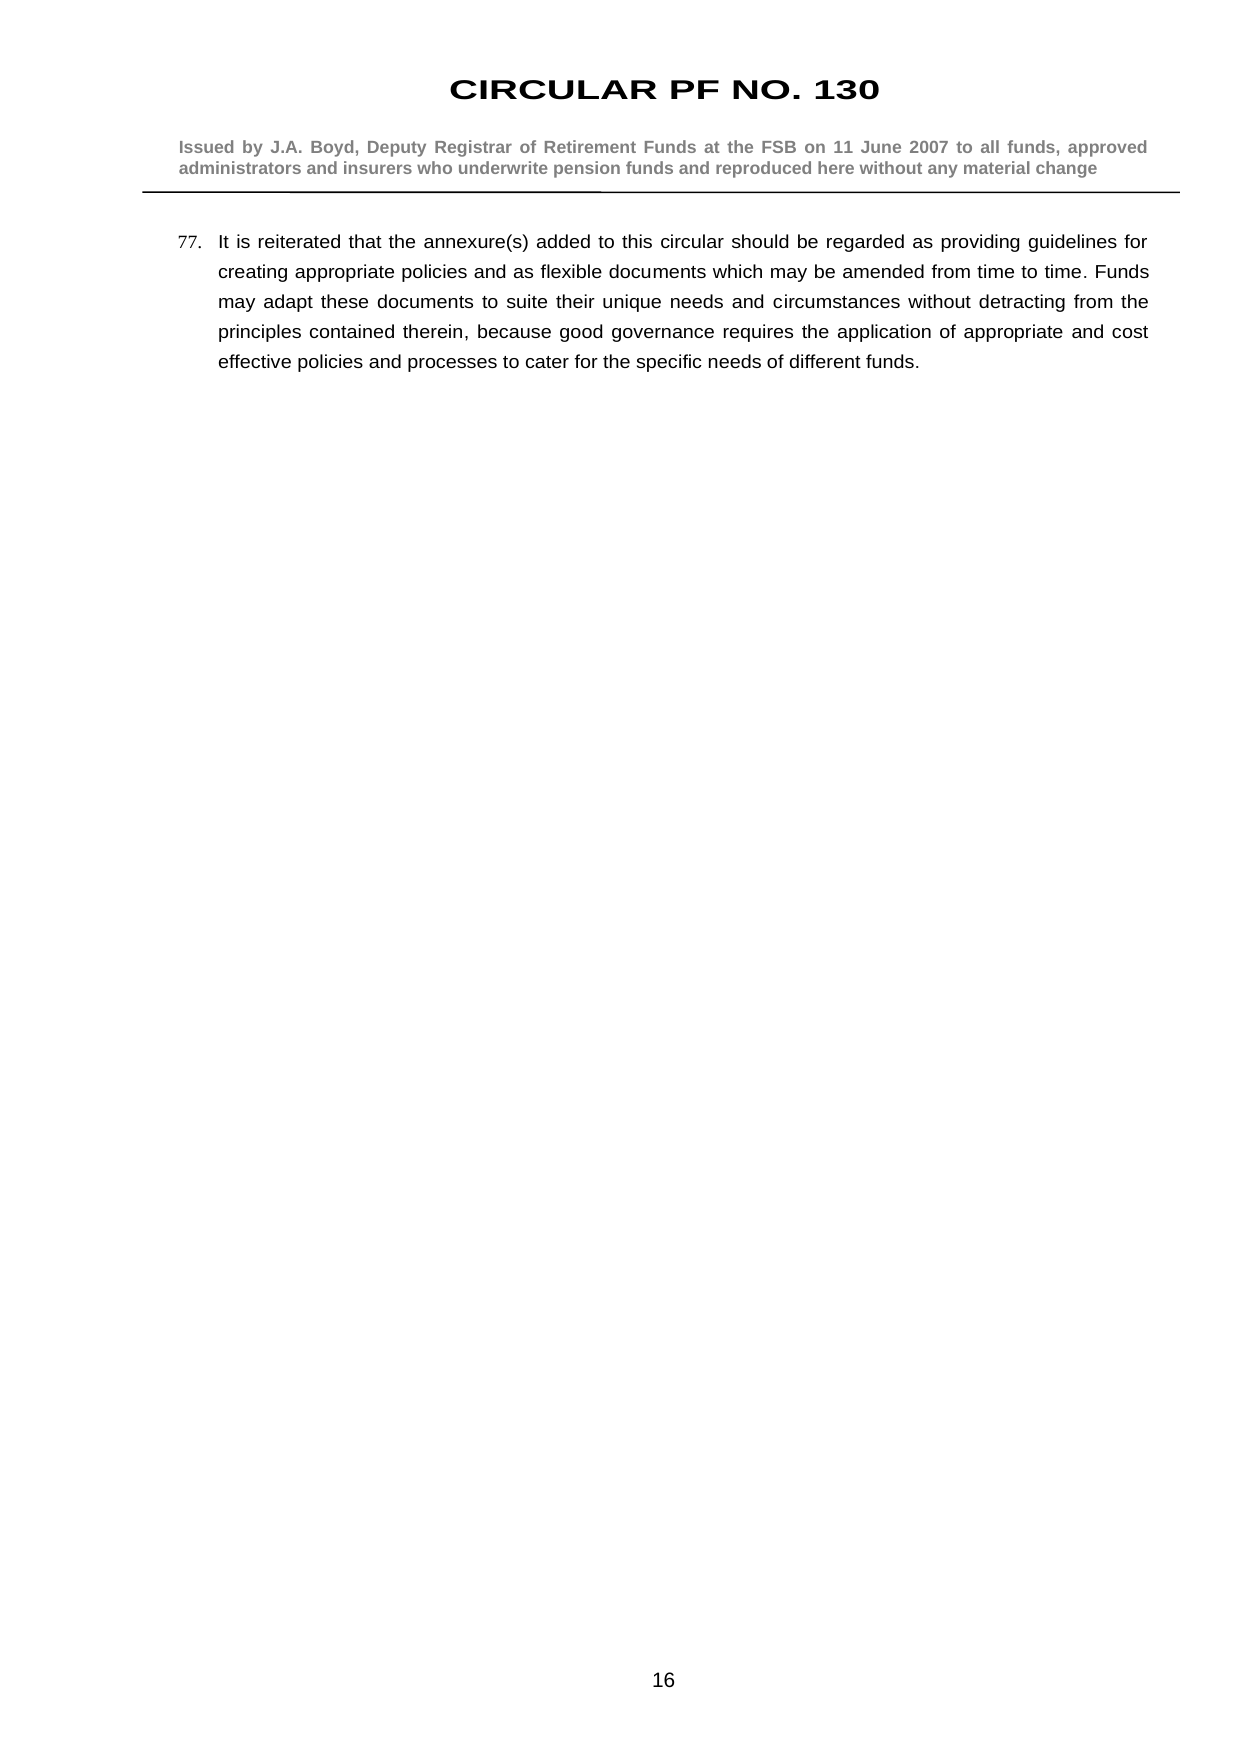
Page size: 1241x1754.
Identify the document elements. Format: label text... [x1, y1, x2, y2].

list It is reiterated that the annexure(s) added to this circular should be regarded as providing guidelines for creating appropriate policies and as flexible documents which may be amended from time to time. Funds may adapt these documents to suite their unique needs and circumstances without detracting from the principles contained therein, because good governance requires the application of appropriate and cost effective policies and processes to cater for the specific needs of different funds. [177, 225, 1149, 375]
